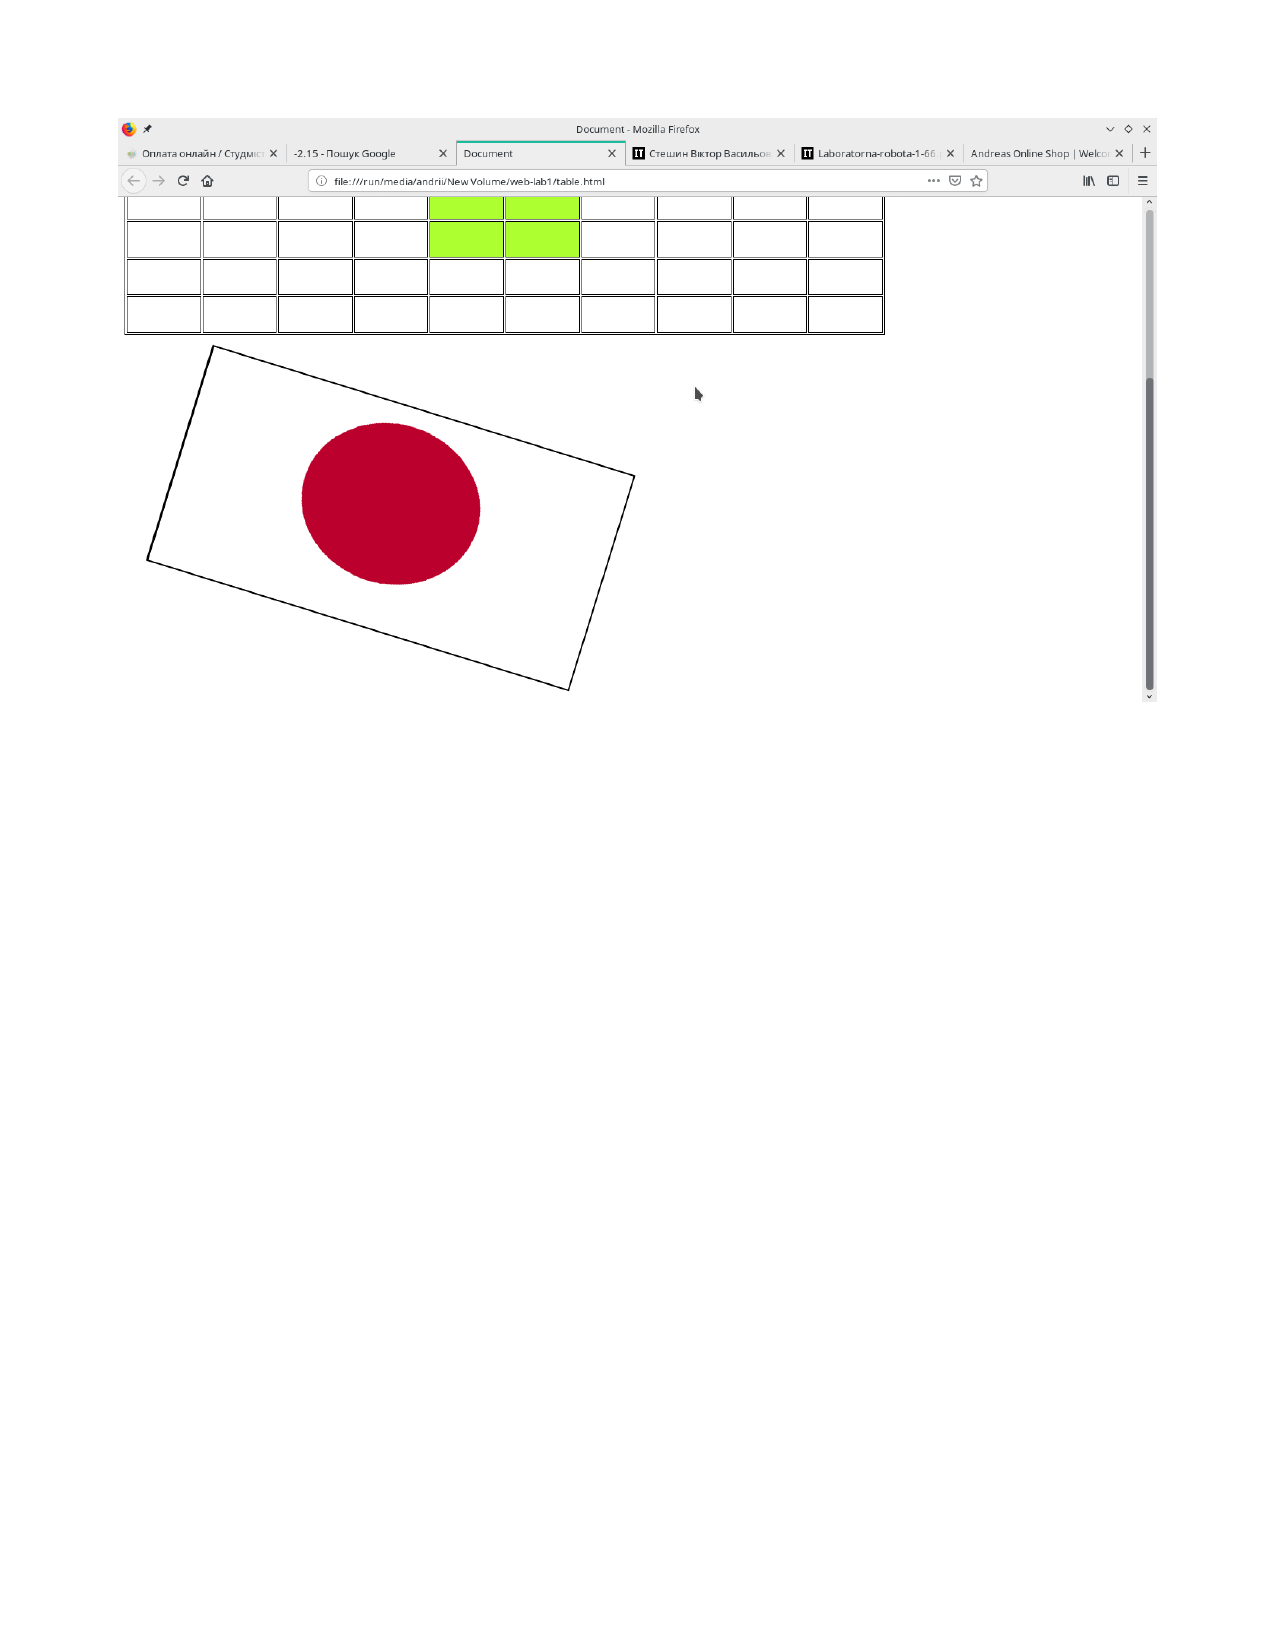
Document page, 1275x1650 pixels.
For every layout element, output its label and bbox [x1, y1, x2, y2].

picture [118, 118, 1157, 702]
